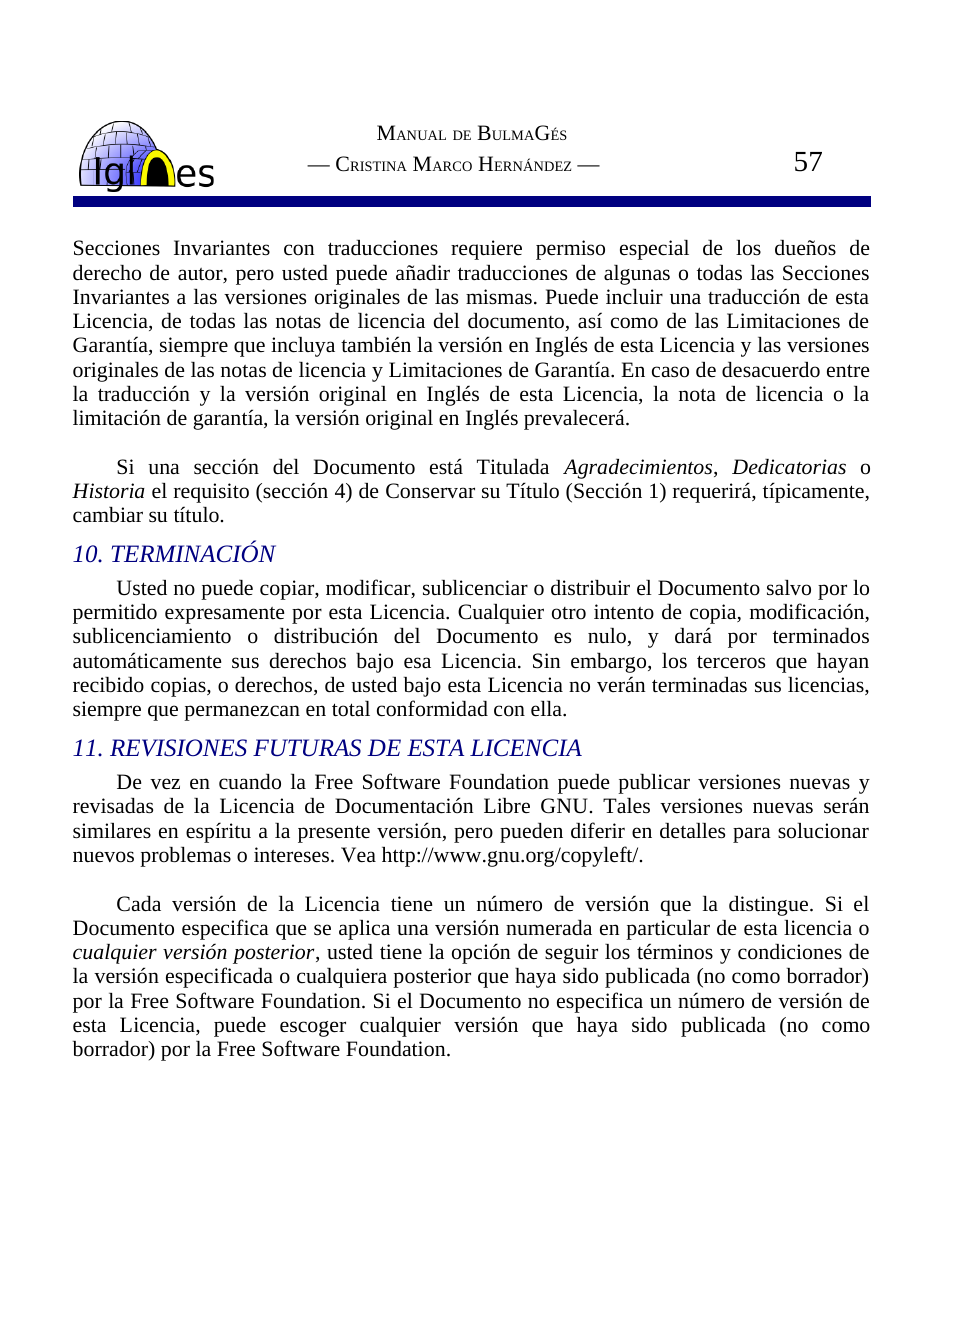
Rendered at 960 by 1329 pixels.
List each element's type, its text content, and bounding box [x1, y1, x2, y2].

text Si una sección del Documento está Titulada Agradecimientos, Dedicatorias o Historia el requisito (sección 4) de Conservar su Título (Sección 1) requerirá, típicamente, cambiar su título. [72, 443, 871, 527]
text 10. TERMINACIÓN [72, 540, 871, 568]
text Usted no puede copiar, modificar, sublicenciar o distribuir el Documento salvo por lo permitido expresamente por esta Licencia. Cualquier otro intento de copia, modificación, sublicenciamiento o distribución del Documento es nulo, y dará por terminados automáticamente sus derechos bajo esa Licencia. Sin embargo, los terceros que hayan recibido copias, o derechos, de usted bajo esta Licencia no verán terminadas sus licencias, siempre que permanezcan en total conformidad con ella. [72, 568, 871, 722]
text De vez en cuando la Free Software Foundation puede publicar versiones nuevas y revisadas de la Licencia de Documentación Libre GNU. Tales versiones nuevas serán similares en espíritu a la presente versión, pero pueden diferir en detalles para solucionar nuevos problemas o intereses. Vea http://www.gnu.org/copyleft/. [72, 762, 871, 867]
text Secciones Invariantes con traducciones requiere permiso especial de los dueños de derecho de autor, pero usted puede añadir traducciones de algunas o todas las Secciones Invariantes a las versiones originales de las mismas. Puede incluir una traducción de esta Licencia, de todas las notas de licencia del documento, así como de las Limitaciones de Garantía, siempre que incluya también la versión en Inglés de esta Licencia y las versiones originales de las notas de licencia y Limitaciones de Garantía. En caso de desacuerdo entre la traducción y la versión original en Inglés de esta Licencia, la nota de licencia o la limitación de garantía, la versión original en Inglés prevalecerá. [72, 236, 871, 430]
picture [79, 121, 214, 192]
text Cada versión de la Licencia tiene un número de versión que la distingue. Si el Documento especifica que se aplica una versión numerada en particular de esta licencia o cualquier versión posterior, usted tiene la opción de seguir los términos y condiciones de la versión especificada o cualquiera posterior que haya sido publicada (no como borrador) por la Free Software Foundation. Si el Documento no especifica un número de versión de esta Licencia, puede escoger cualquier versión que haya sido publicada (no como borrador) por la Free Software Foundation. [72, 880, 871, 1061]
text 11. REVISIONES FUTURAS DE ESTA LICENCIA [72, 734, 871, 762]
